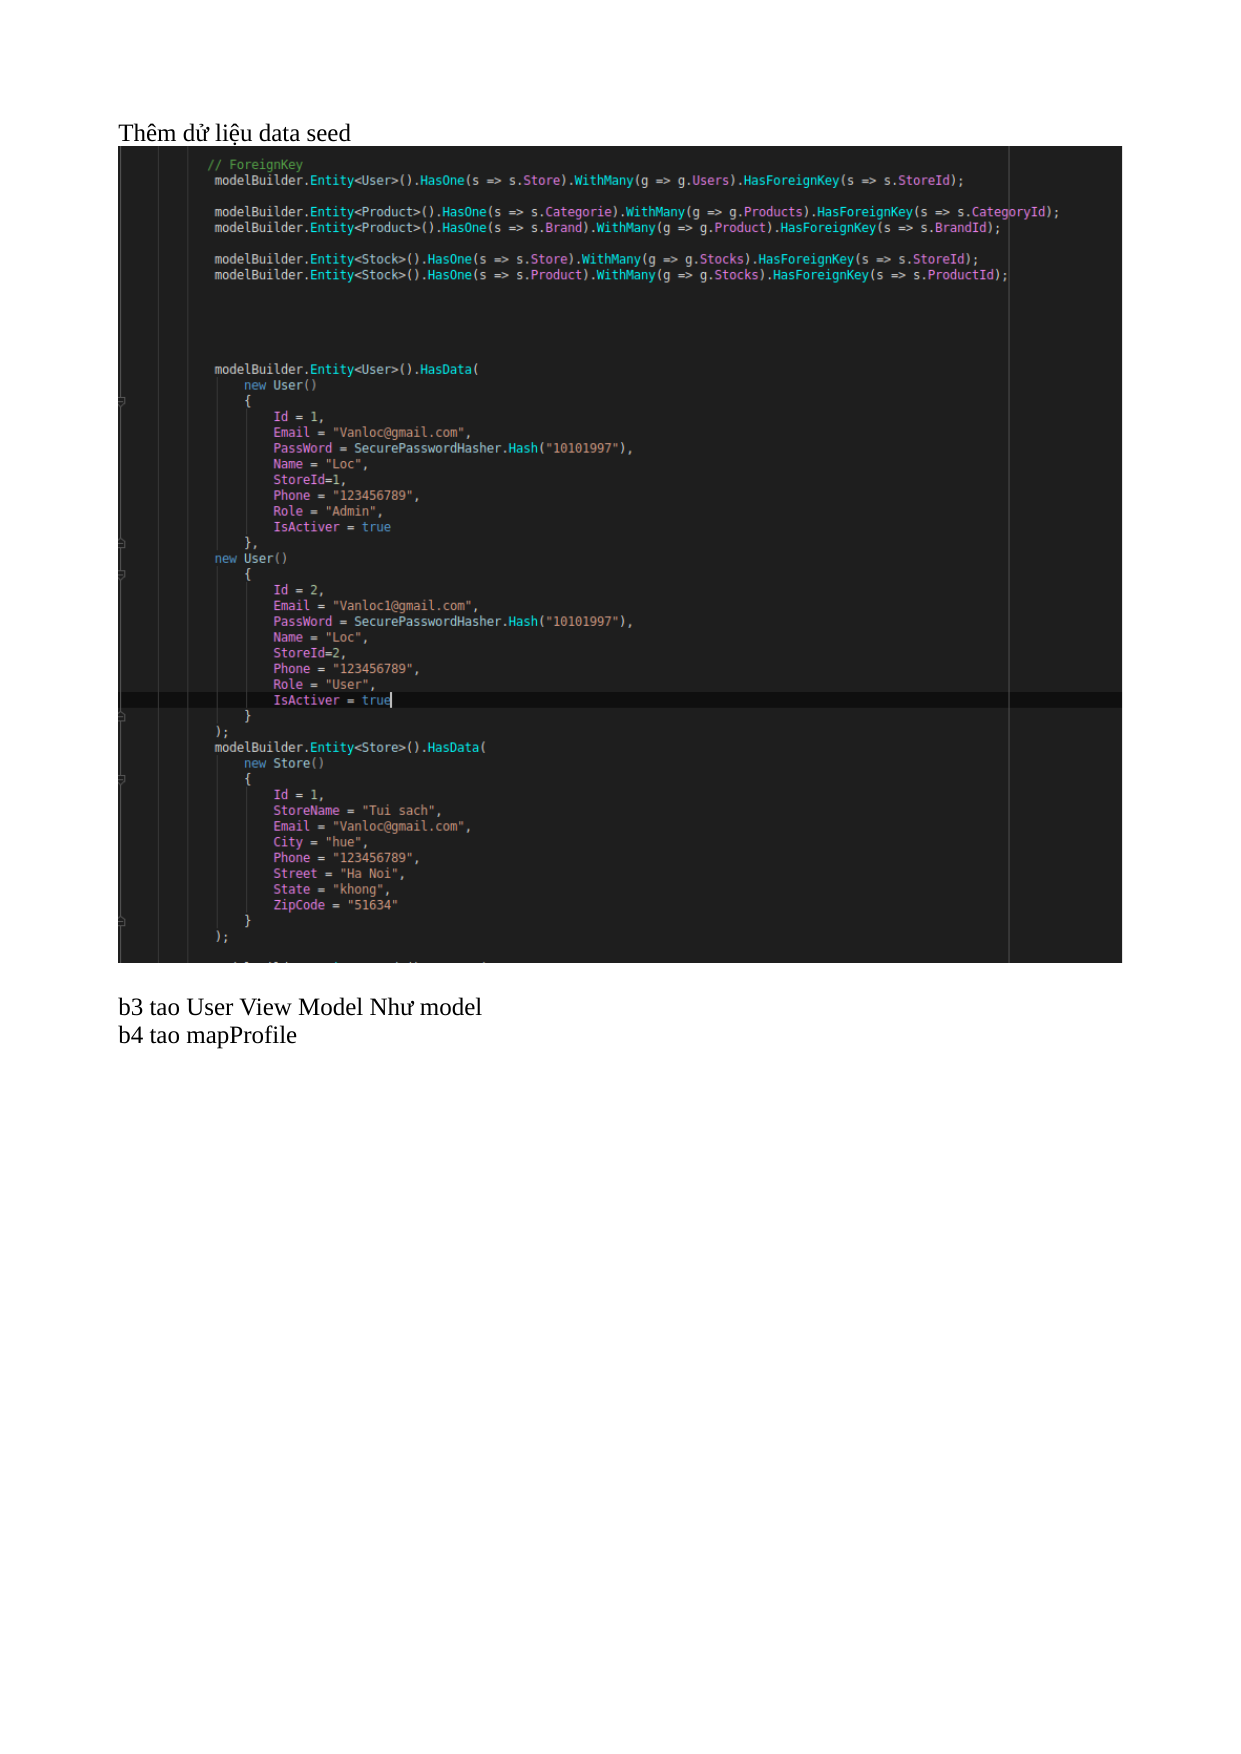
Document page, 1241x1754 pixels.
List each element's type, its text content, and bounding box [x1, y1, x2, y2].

text b4 tao mapProfile [118, 1021, 1122, 1049]
text b3 tao User View Model Như model [118, 992, 1122, 1021]
picture [118, 146, 1123, 963]
text Thêm dử liệu data seed [118, 118, 1122, 146]
